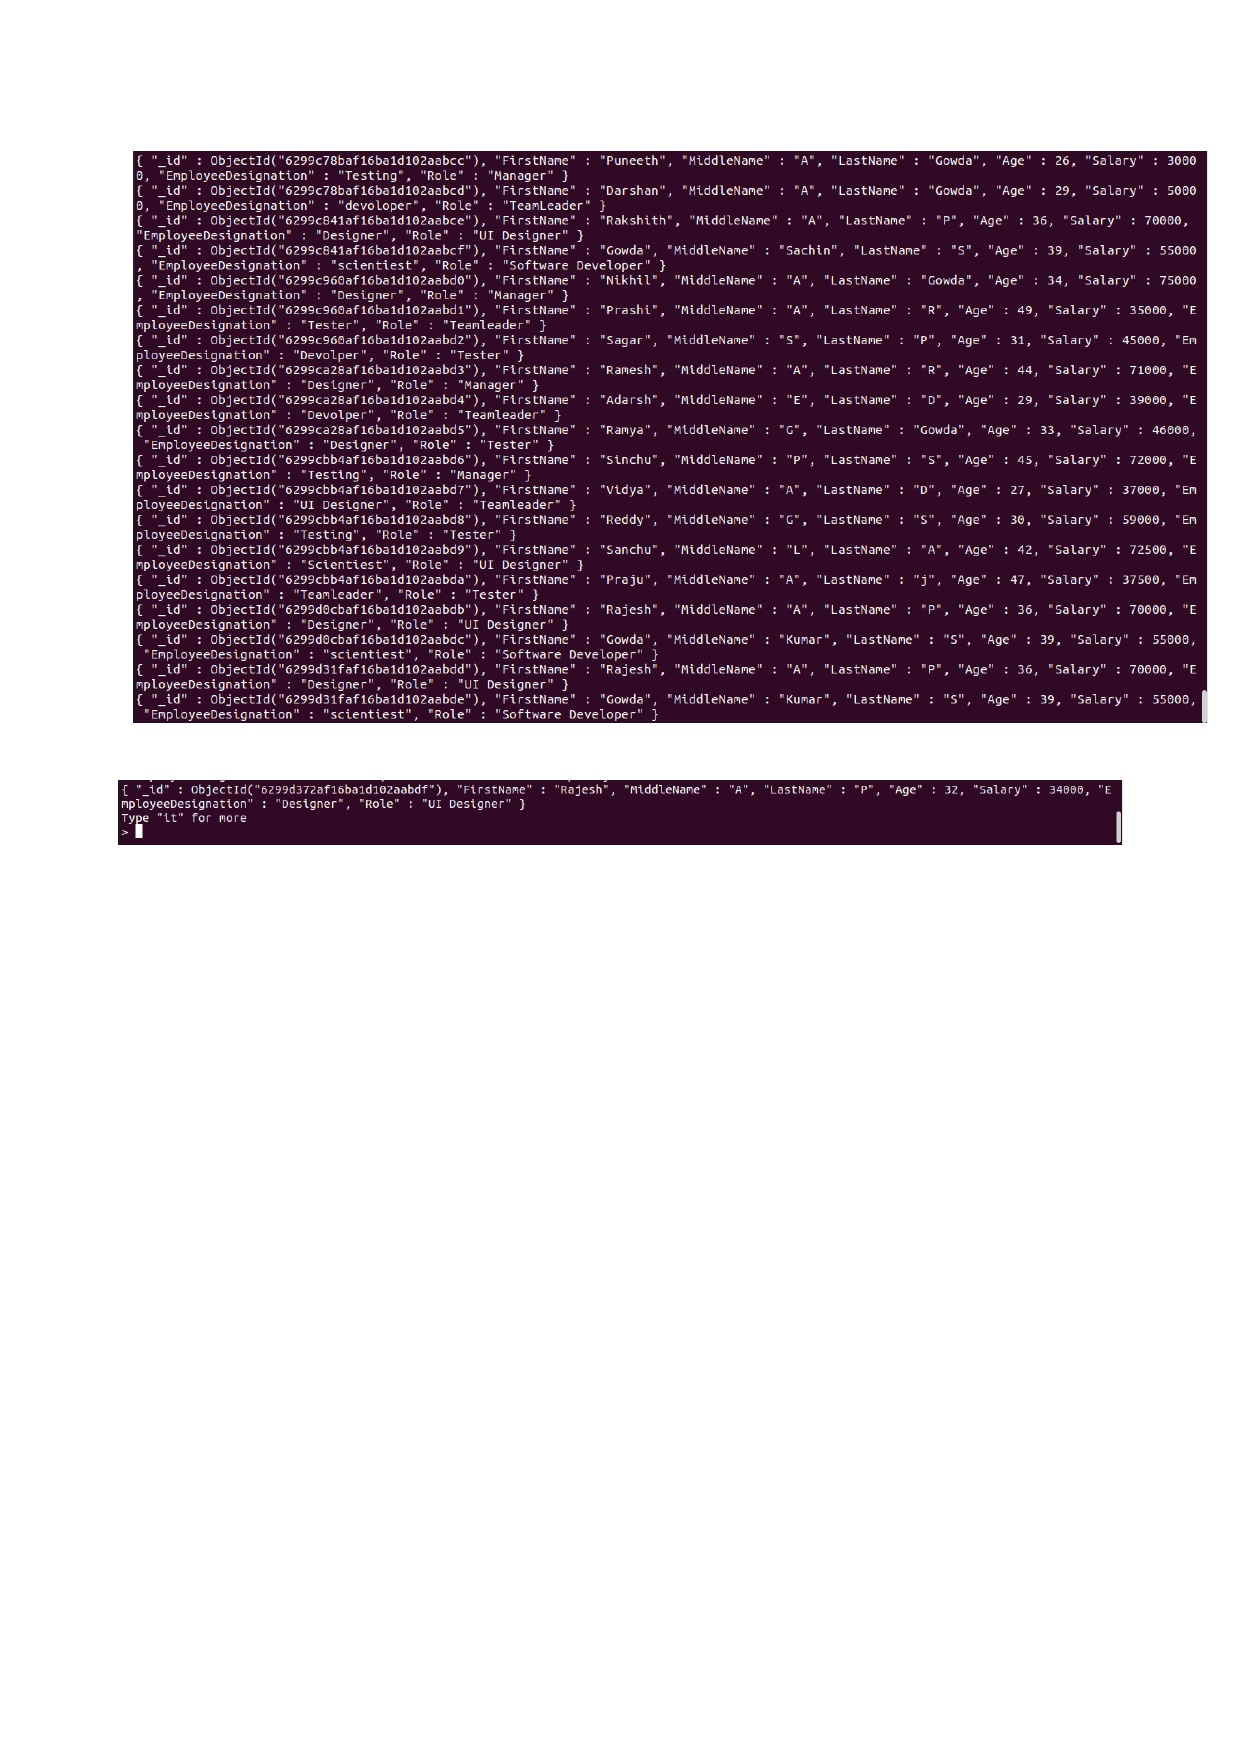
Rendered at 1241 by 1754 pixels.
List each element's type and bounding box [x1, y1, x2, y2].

picture [118, 780, 1123, 845]
picture [133, 151, 1208, 723]
